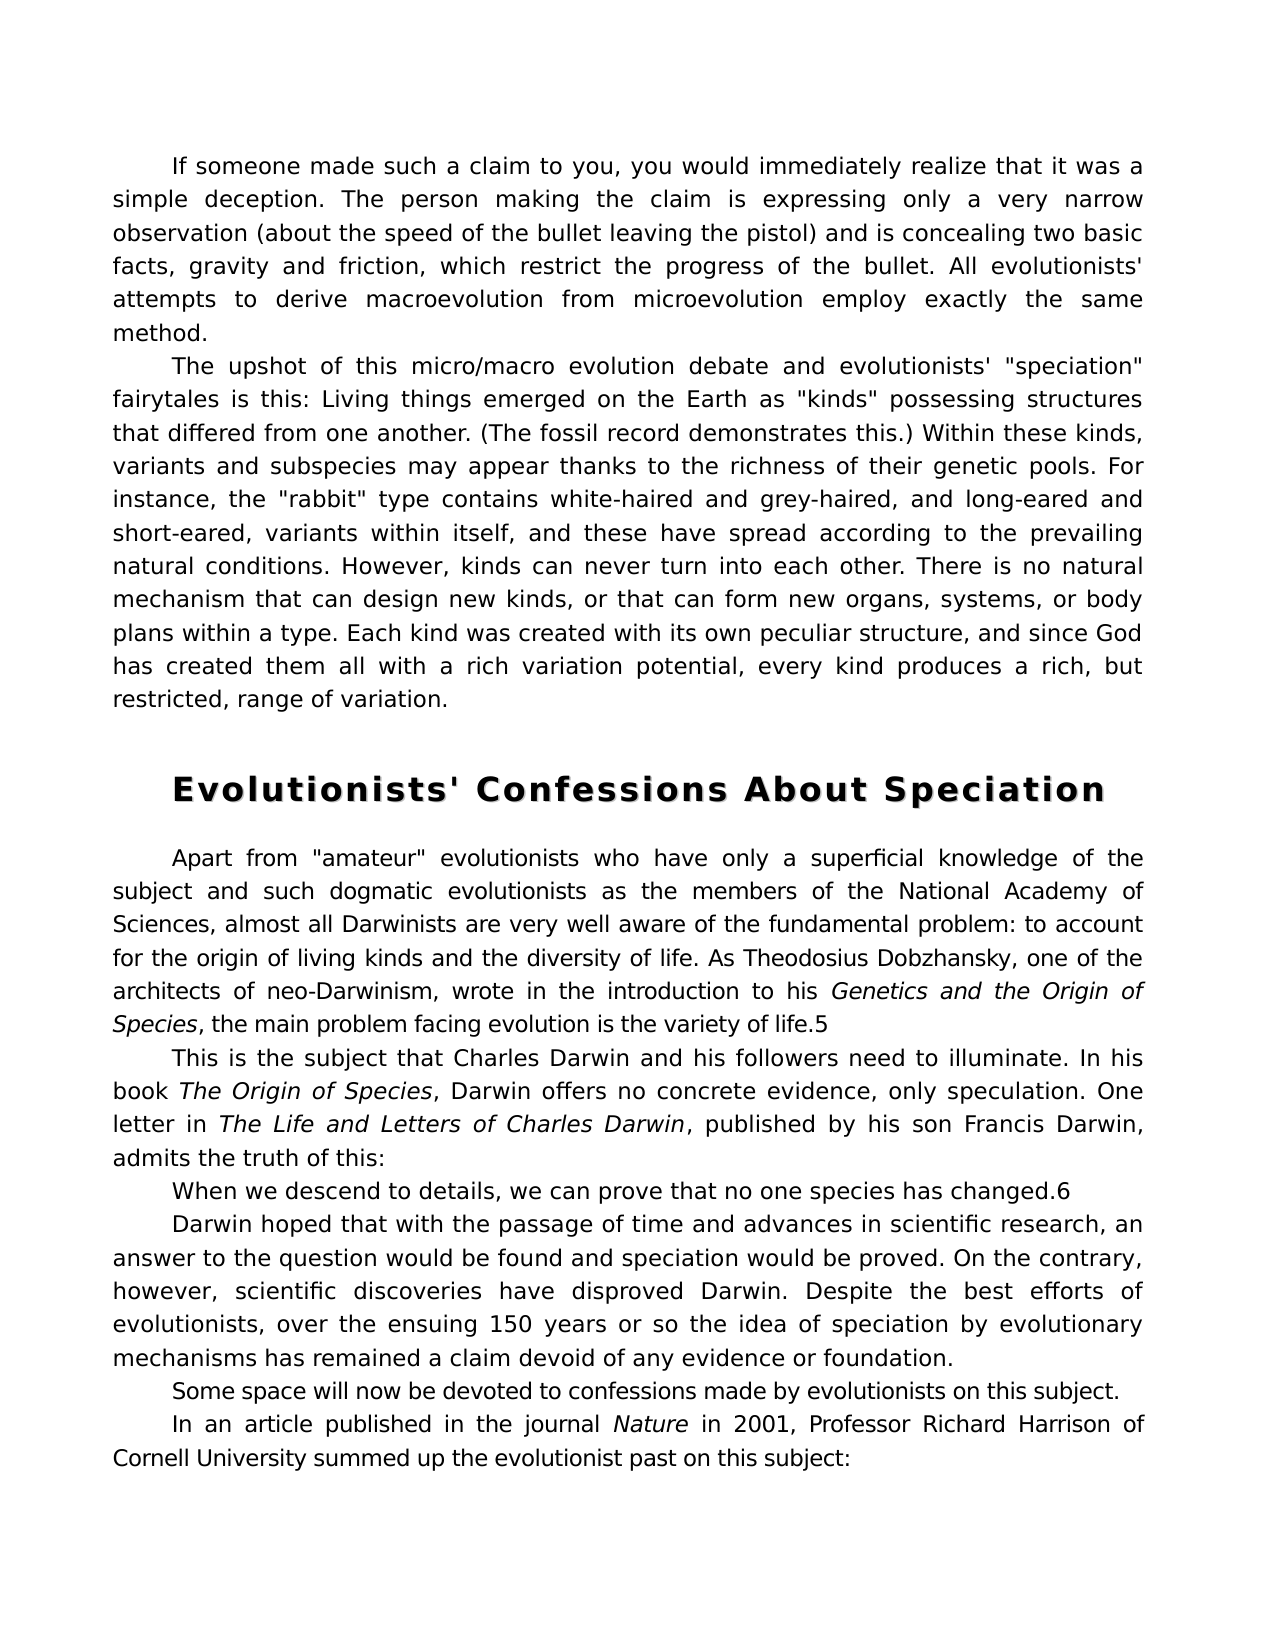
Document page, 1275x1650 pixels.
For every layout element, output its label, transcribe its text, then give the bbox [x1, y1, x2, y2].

text If someone made such a claim to you, you would immediately realize that it was a simple deception. The person making the claim is expressing only a very narrow observation (about the speed of the bullet leaving the pistol) and is concealing two basic facts, gravity and friction, which restrict the progress of the bullet. All evolutionists' attempts to derive macroevolution from microevolution employ exactly the same method. [112, 148, 1145, 348]
text The upshot of this micro/macro evolution debate and evolutionists' "speciation" fairytales is this: Living things emerged on the Earth as "kinds" possessing structures that differed from one another. (The fossil record demonstrates this.) Within these kinds, variants and subspecies may appear thanks to the richness of their genetic pools. For instance, the "rabbit" type contains white-haired and grey-haired, and long-eared and short-eared, variants within itself, and these have spread according to the prevailing natural conditions. However, kinds can never turn into each other. There is no natural mechanism that can design new kinds, or that can form new organs, systems, or body plans within a type. Each kind was created with its own peculiar structure, and since God has created them all with a rich variation potential, every kind produces a rich, but restricted, range of variation. [112, 348, 1145, 714]
text When we descend to details, we can prove that no one species has changed.6 [112, 1173, 1145, 1206]
text Darwin hoped that with the passage of time and advances in scientific research, an answer to the question would be found and speciation would be proved. On the contrary, however, scientific discoveries have disproved Darwin. Despite the best efforts of evolutionists, over the ensuing 150 years or so the idea of speciation by evolutionary mechanisms has remained a claim devoid of any evidence or foundation. [112, 1206, 1145, 1373]
text This is the subject that Charles Darwin and his followers need to illuminate. In his book The Origin of Species, Darwin offers no concrete evidence, only speculation. One letter in The Life and Letters of Charles Darwin, published by his son Francis Darwin, admits the truth of this: [112, 1039, 1145, 1173]
text Apart from "amateur" evolutionists who have only a superficial knowledge of the subject and such dogmatic evolutionists as the members of the National Academy of Sciences, almost all Darwinists are very well aware of the fundamental problem: to account for the origin of living kinds and the diversity of life. As Theodosius Dobzhansky, one of the architects of neo-Darwinism, wrote in the introduction to his Genetics and the Origin of Species, the main problem facing evolution is the variety of life.5 [112, 839, 1145, 1039]
text Evolutionists' Confessions About Speciation [112, 781, 1145, 806]
text Some space will now be devoted to confessions made by evolutionists on this subject. [112, 1373, 1145, 1406]
text In an article published in the journal Nature in 2001, Professor Richard Harrison of Cornell University summed up the evolutionist past on this subject: [112, 1406, 1145, 1473]
